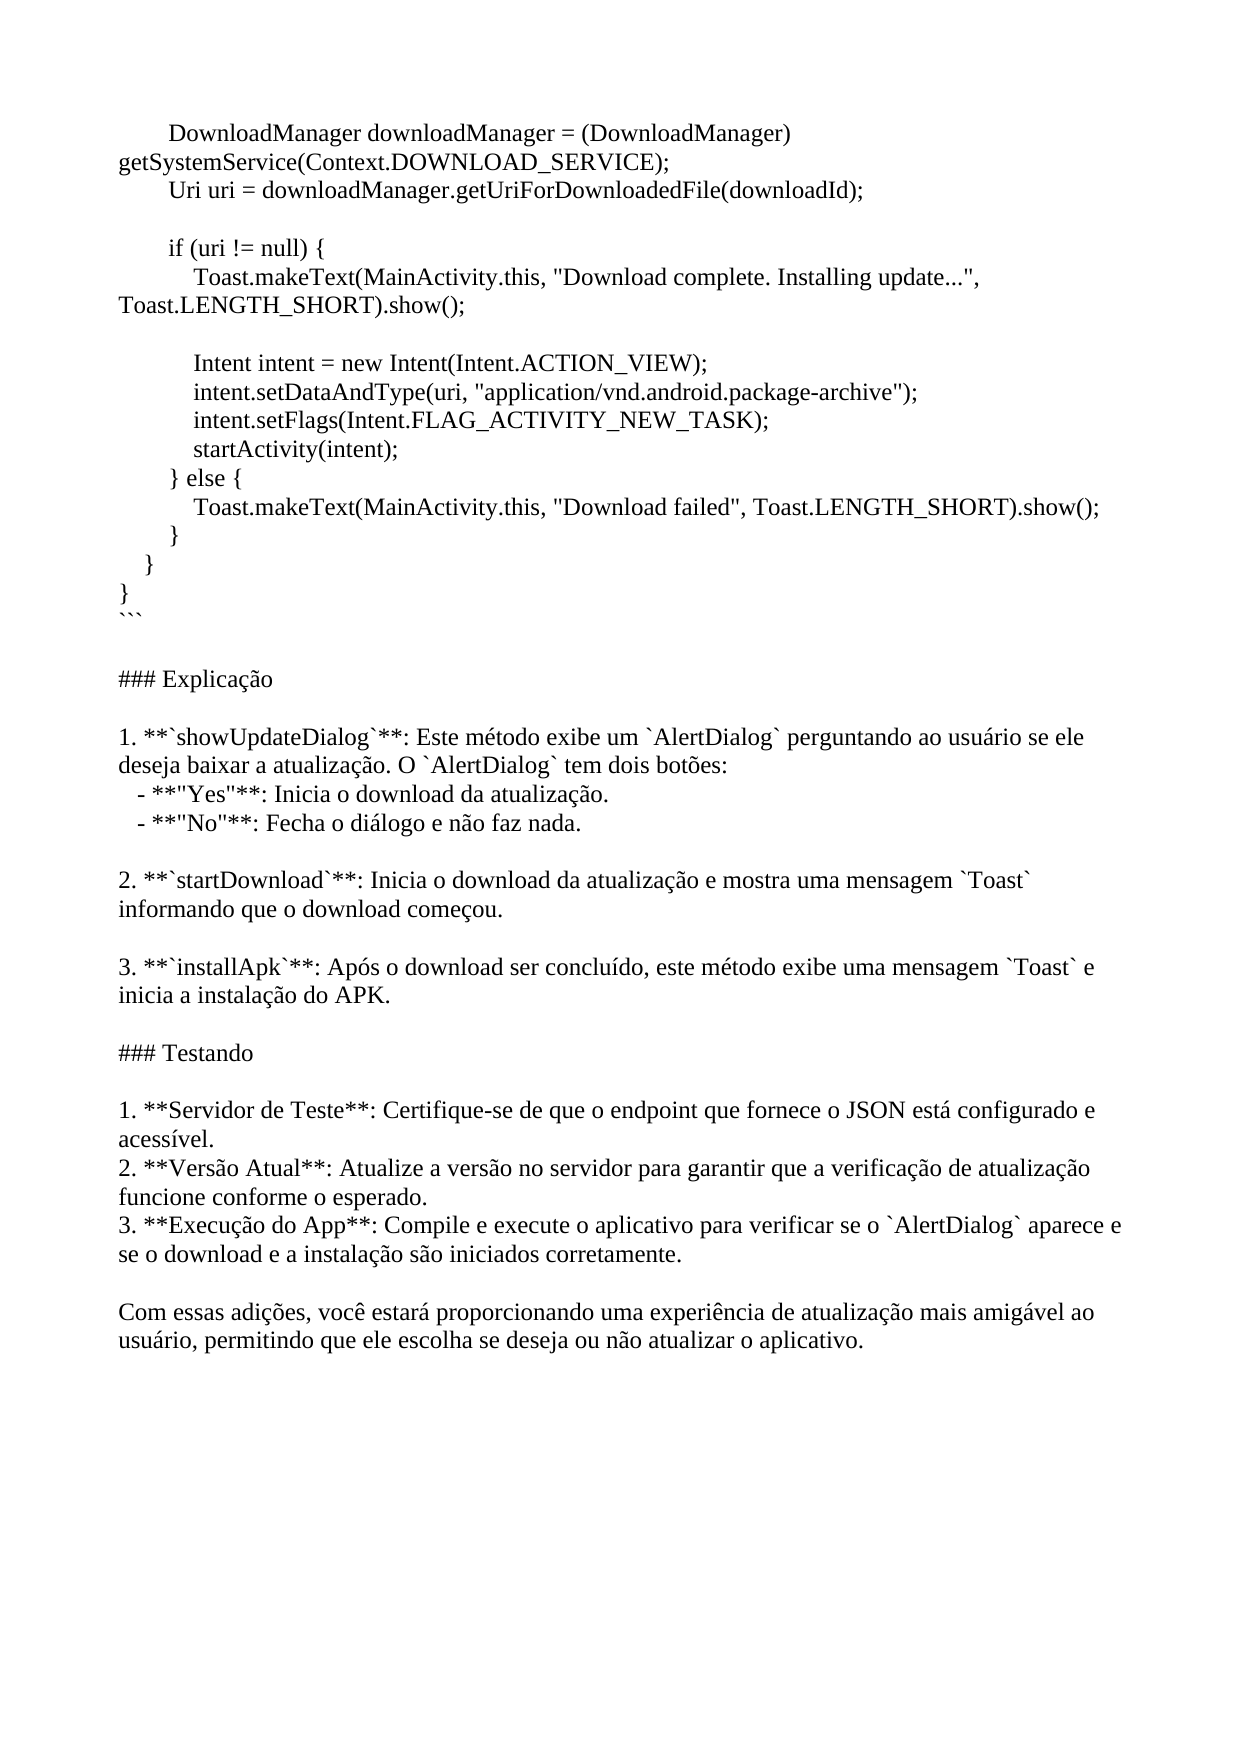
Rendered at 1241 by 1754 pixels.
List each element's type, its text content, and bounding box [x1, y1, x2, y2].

text 1. **`showUpdateDialog`**: Este método exibe um `AlertDialog` perguntando ao usuário se ele deseja baixar a atualização. O `AlertDialog` tem dois botões: [118, 722, 1122, 779]
text DownloadManager downloadManager = (DownloadManager) getSystemService(Context.DOWNLOAD_SERVICE); [118, 118, 1122, 176]
text ### Testando [118, 1038, 1122, 1067]
text 3. **Execução do App**: Compile e execute o aplicativo para verificar se o `AlertDialog` aparece e se o download e a instalação são iniciados corretamente. [118, 1211, 1122, 1268]
text if (uri != null) { [118, 233, 1122, 262]
text startActivity(intent); [118, 434, 1122, 463]
text - **"Yes"**: Inicia o download da atualização. [118, 779, 1122, 808]
text ``` [118, 607, 1122, 636]
text Uri uri = downloadManager.getUriForDownloadedFile(downloadId); [118, 176, 1122, 204]
text } [118, 549, 1122, 578]
text intent.setDataAndType(uri, "application/vnd.android.package-archive"); [118, 377, 1122, 406]
text } [118, 578, 1122, 607]
text - **"No"**: Fecha o diálogo e não faz nada. [118, 808, 1122, 837]
text 1. **Servidor de Teste**: Certifique-se de que o endpoint que fornece o JSON está configurado e acessível. [118, 1096, 1122, 1153]
text Com essas adições, você estará proporcionando uma experiência de atualização mais amigável ao usuário, permitindo que ele escolha se deseja ou não atualizar o aplicativo. [118, 1297, 1122, 1354]
text 2. **Versão Atual**: Atualize a versão no servidor para garantir que a verificação de atualização funcione conforme o esperado. [118, 1153, 1122, 1211]
text 2. **`startDownload`**: Inicia o download da atualização e mostra uma mensagem `Toast` informando que o download começou. [118, 866, 1122, 923]
text Intent intent = new Intent(Intent.ACTION_VIEW); [118, 348, 1122, 377]
text 3. **`installApk`**: Após o download ser concluído, este método exibe uma mensagem `Toast` e inicia a instalação do APK. [118, 952, 1122, 1009]
text intent.setFlags(Intent.FLAG_ACTIVITY_NEW_TASK); [118, 406, 1122, 434]
text ### Explicação [118, 664, 1122, 693]
text } else { [118, 463, 1122, 492]
text Toast.makeText(MainActivity.this, "Download complete. Installing update...", Toast.LENGTH_SHORT).show(); [118, 262, 1122, 319]
text Toast.makeText(MainActivity.this, "Download failed", Toast.LENGTH_SHORT).show(); [118, 492, 1122, 521]
text } [118, 521, 1122, 549]
